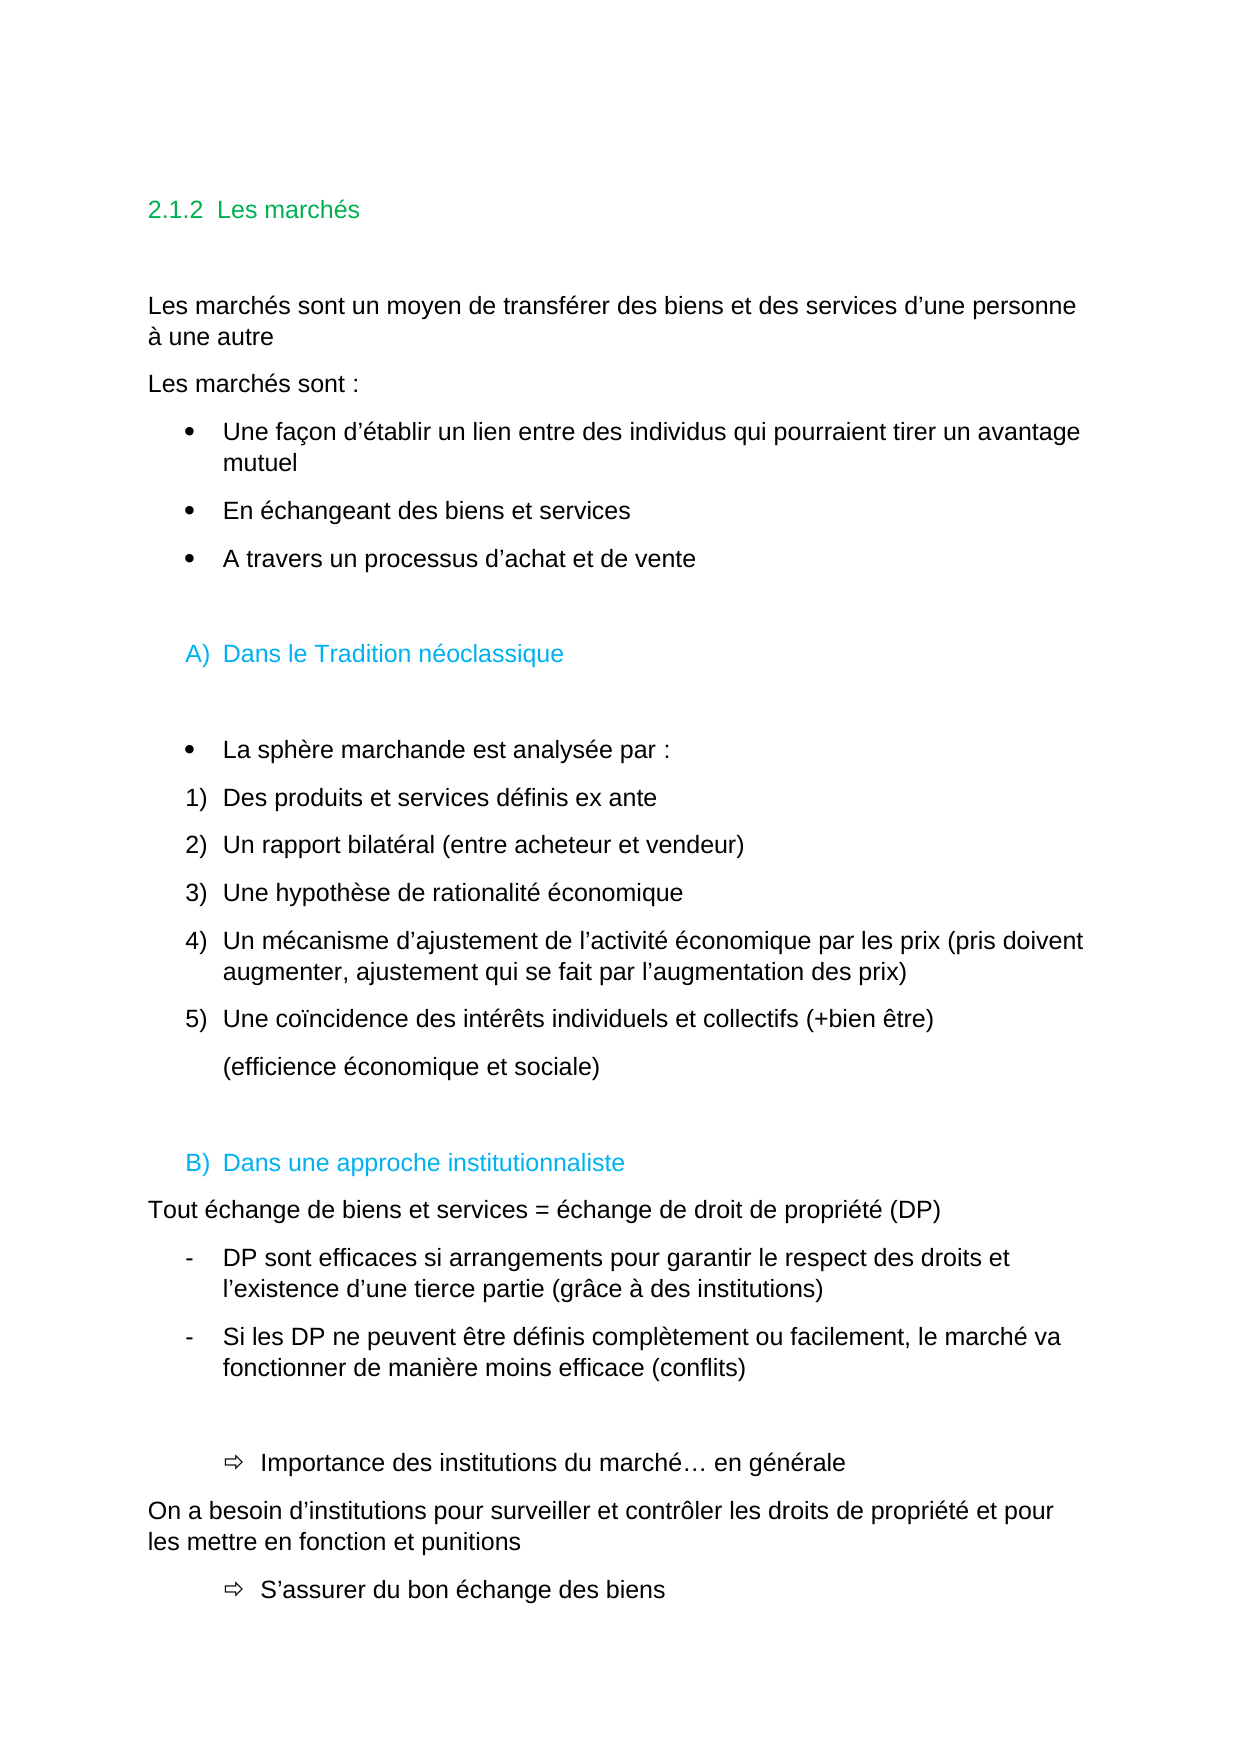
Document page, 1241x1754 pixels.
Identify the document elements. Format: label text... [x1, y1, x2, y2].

list Une coïncidence des intérêts individuels et collectifs (+bien être) [185, 1004, 1093, 1033]
list Une façon d’établir un lien entre des individus qui pourraient tirer un avantage mutuel [185, 417, 1093, 477]
list Une hypothèse de rationalité économique [185, 878, 1093, 907]
list La sphère marchande est analysée par : [185, 735, 1093, 764]
text On a besoin d’institutions pour surveiller et contrôler les droits de propriété et pour les mettre en fonction et punitions [148, 1496, 1093, 1556]
list (efficience économique et sociale) [223, 1052, 1093, 1081]
text Tout échange de biens et services = échange de droit de propriété (DP) [148, 1195, 1093, 1224]
text Les marchés sont : [148, 369, 1093, 398]
list En échangeant des biens et services [185, 496, 1093, 525]
list Un rapport bilatéral (entre acheteur et vendeur) [185, 830, 1093, 859]
list Un mécanisme d’ajustement de l’activité économique par les prix (pris doivent augmenter, ajustement qui se fait par l’augmentation des prix) [185, 926, 1093, 986]
list A travers un processus d’achat et de vente [185, 544, 1093, 573]
list Dans une approche institutionnaliste [185, 1148, 1093, 1176]
text Les marchés sont un moyen de transférer des biens et des services d’une personne à une autre [148, 291, 1093, 351]
list DP sont efficaces si arrangements pour garantir le respect des droits et l’existence d’une tierce partie (grâce à des institutions) [185, 1243, 1093, 1303]
list Des produits et services définis ex ante [185, 783, 1093, 811]
list S’assurer du bon échange des biens [223, 1575, 1093, 1604]
text 2.1.2 Les marchés [148, 195, 1093, 224]
list Importance des institutions du marché… en générale [223, 1448, 1093, 1477]
list Dans le Tradition néoclassique [185, 639, 1093, 668]
list Si les DP ne peuvent être définis complètement ou facilement, le marché va fonctionner de manière moins efficace (conflits) [185, 1322, 1093, 1382]
